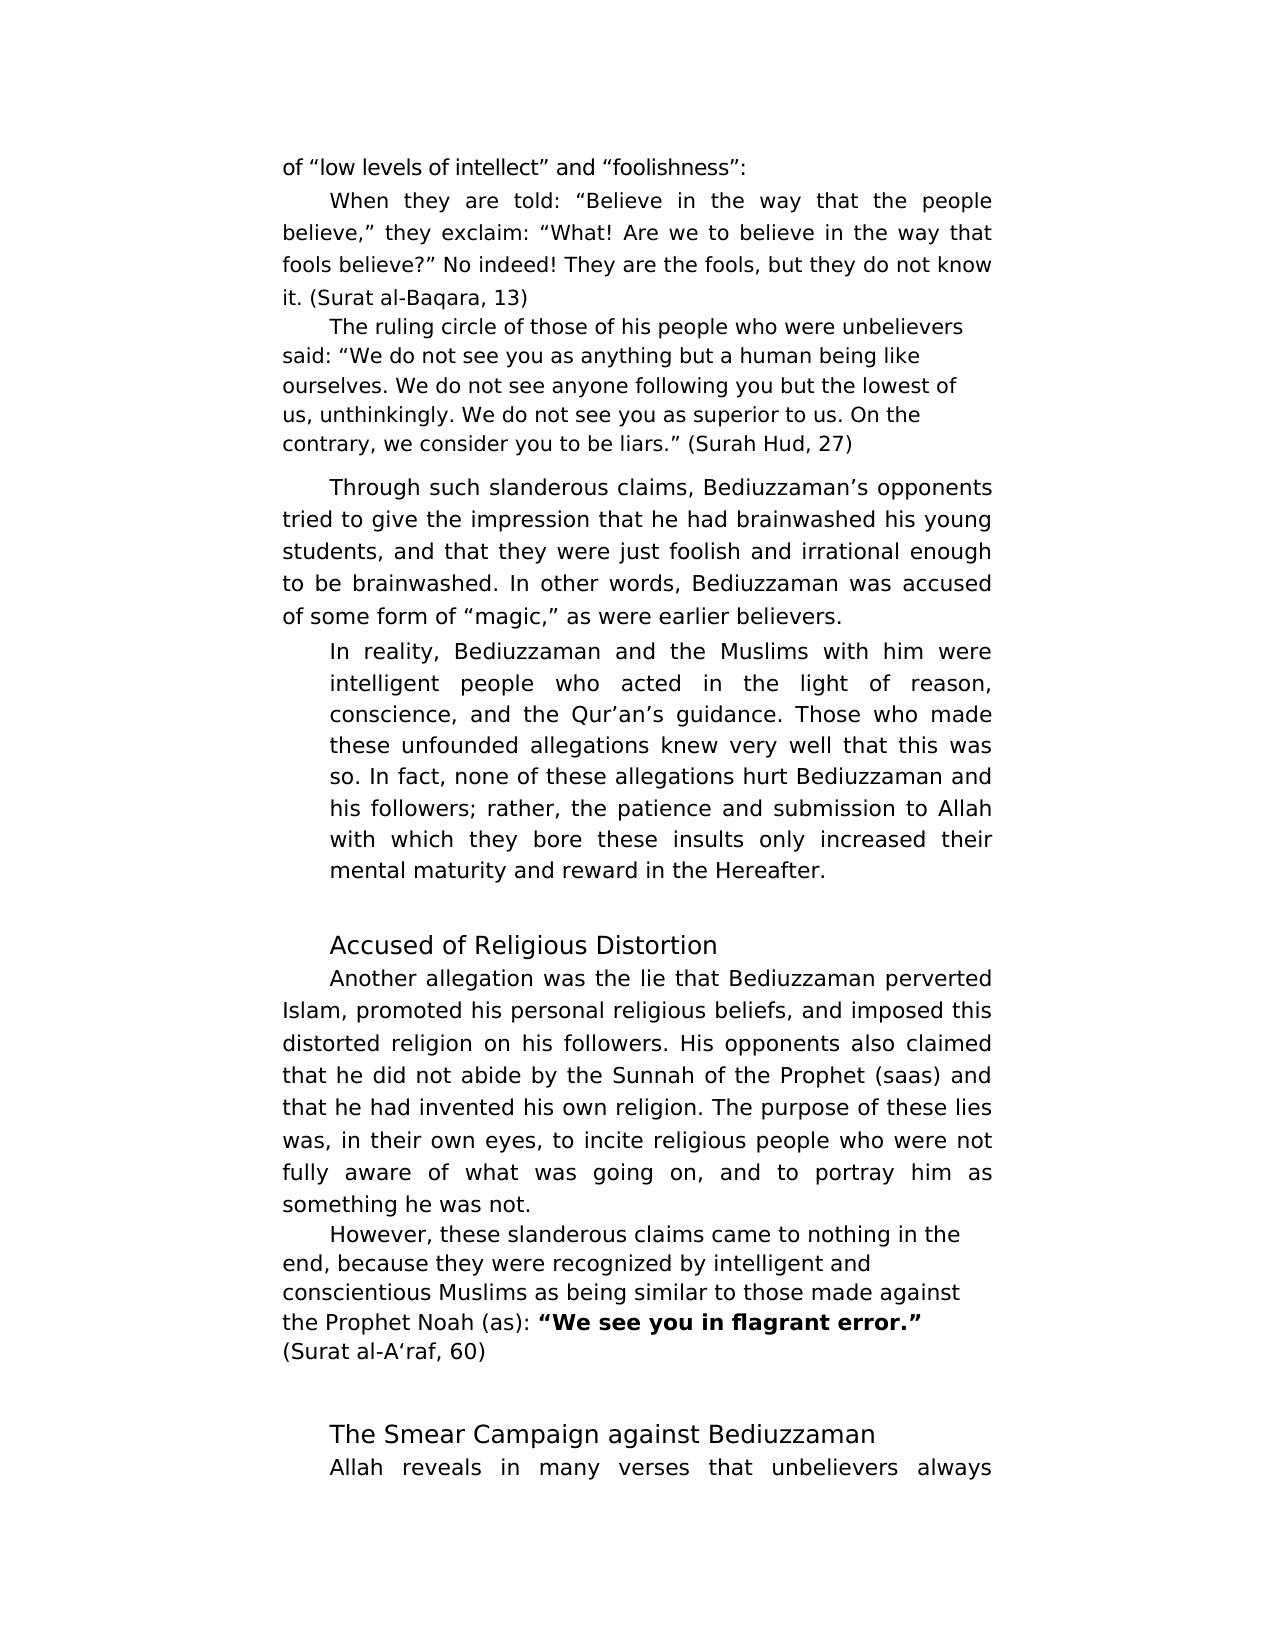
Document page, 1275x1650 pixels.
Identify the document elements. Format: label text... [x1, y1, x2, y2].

text Allah reveals in many verses that unbelievers always [282, 1450, 993, 1482]
text The Smear Campaign against Bediuzzaman [282, 1418, 993, 1450]
text Through such slanderous claims, Bediuzzaman’s opponents tried to give the impression that he had brainwashed his young students, and that they were just foolish and irrational enough to be brainwashed. In other words, Bediuzzaman was accused of some form of “magic,” as were earlier believers. [282, 469, 993, 631]
text Accused of Religious Distortion [282, 928, 993, 961]
text In reality, Bediuzzaman and the Muslims with him were intelligent people who acted in the light of reason, conscience, and the Qur’an’s guidance. Those who made these unfounded allegations knew very well that this was so. In fact, none of these allegations hurt Bediuzzaman and his followers; rather, the patience and submission to Allah with which they bore these insults only increased their mental maturity and reward in the Hereafter. [329, 635, 993, 885]
text Another allegation was the lie that Bediuzzaman perverted Islam, promoted his personal religious beliefs, and imposed this distorted religion on his followers. His opponents also claimed that he did not abide by the Sunnah of the Prophet (saas) and that he had invented his own religion. The purpose of these lies was, in their own eyes, to incite religious people who were not fully aware of what was going on, and to portray him as something he was not. [282, 961, 993, 1219]
text When they are told: “Believe in the way that the people believe,” they exclaim: “What! Are we to believe in the way that fools believe?” No indeed! They are the fools, but they do not know it. (Surat al-Baqara, 13) [282, 182, 993, 311]
text However, these slanderous claims came to nothing in the end, because they were recognized by intelligent and conscientious Muslims as being similar to those made against the Prophet Noah (as): “We see you in flagrant error.” (Surat al-A‘raf, 60) [282, 1219, 993, 1365]
text of “low levels of intellect” and “foolishness”: [282, 150, 993, 182]
text The ruling circle of those of his people who were unbelievers said: “We do not see you as anything but a human being like ourselves. We do not see anyone following you but the lowest of us, unthinkingly. We do not see you as superior to us. On the contrary, we consider you to be liars.” (Surah Hud, 27) [282, 311, 993, 457]
